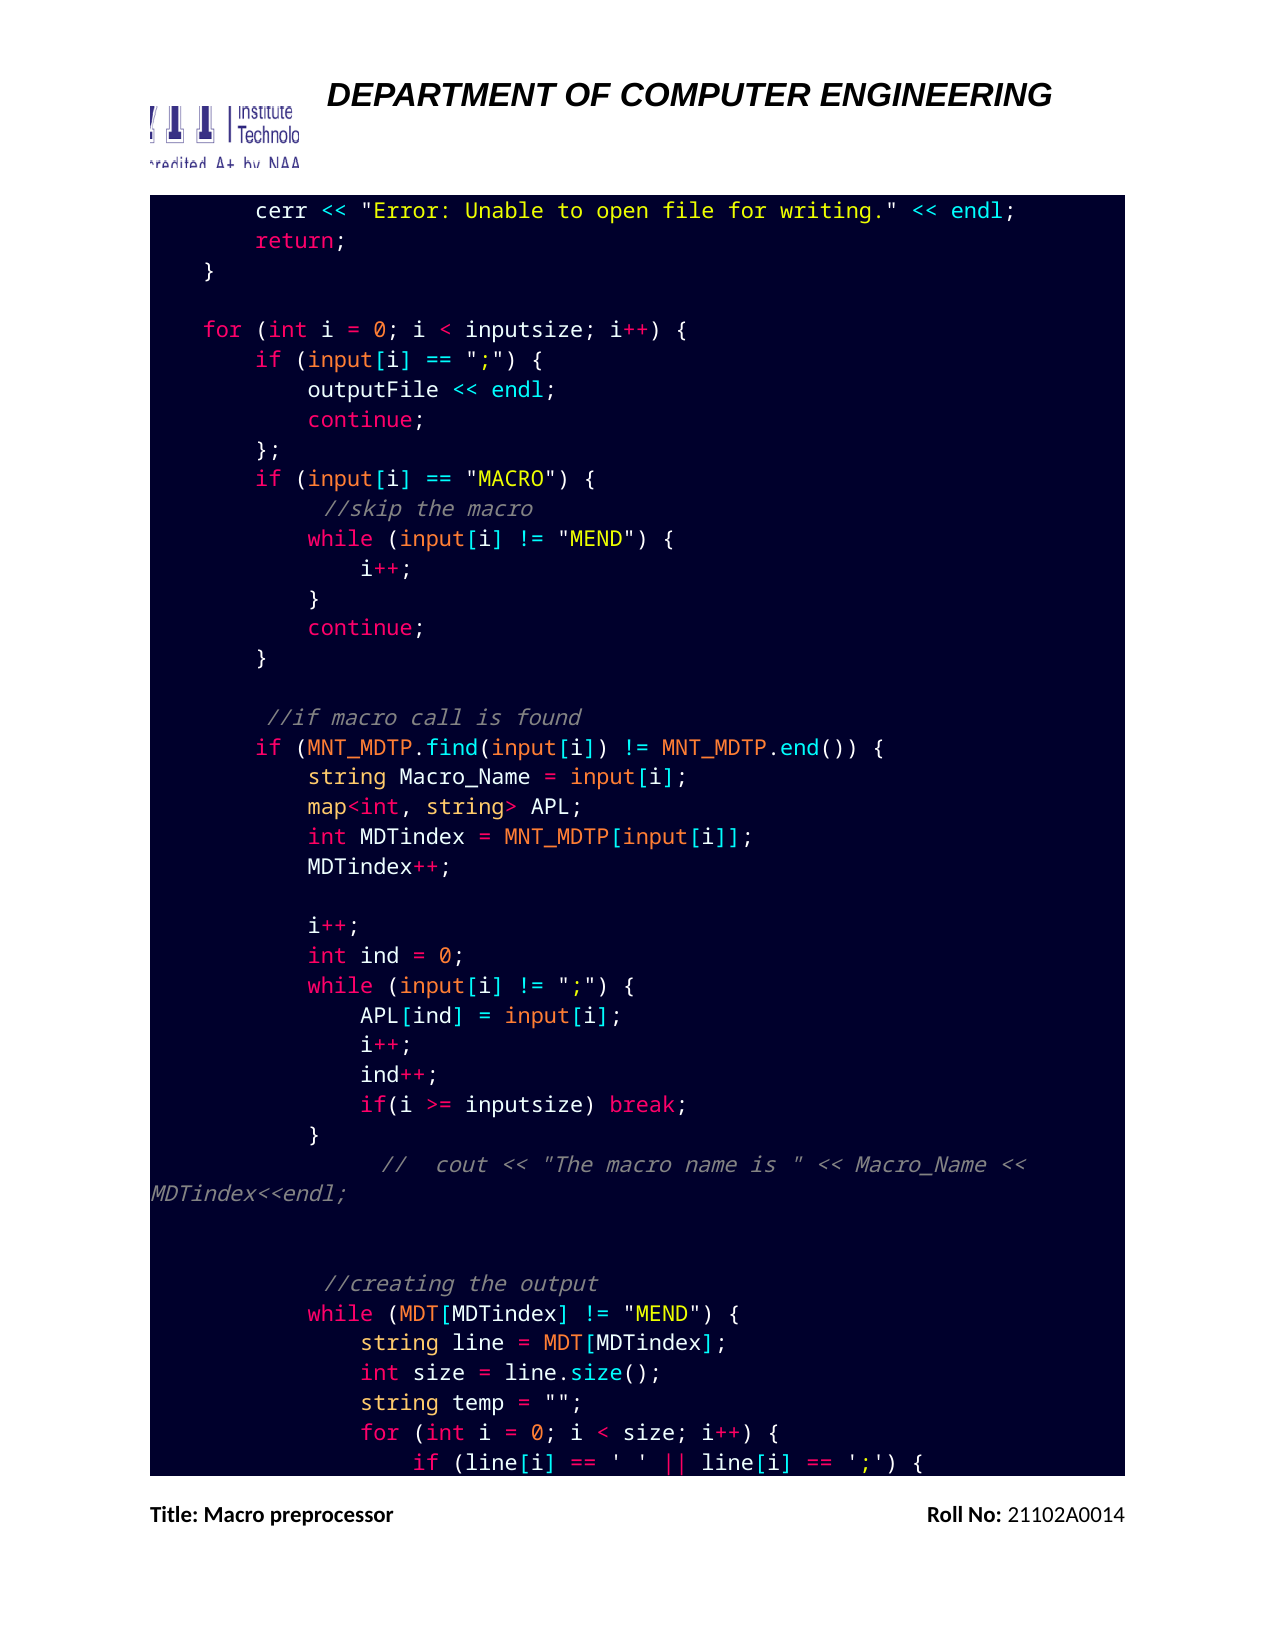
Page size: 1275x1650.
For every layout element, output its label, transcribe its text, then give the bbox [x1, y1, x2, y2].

text i++; [150, 910, 1125, 940]
text while (MDT[MDTindex] != "MEND") { [150, 1297, 1125, 1327]
text string Macro_Name = input[i]; [150, 761, 1125, 791]
text //creating the output [150, 1268, 1125, 1297]
text i++; [150, 553, 1125, 582]
text int size = line.size(); [150, 1357, 1125, 1387]
text i++; [150, 1029, 1125, 1059]
text //if macro call is found [150, 702, 1125, 731]
text } [150, 642, 1125, 672]
text continue; [150, 404, 1125, 433]
text if (MNT_MDTP.find(input[i]) != MNT_MDTP.end()) { [150, 731, 1125, 761]
text } [150, 582, 1125, 612]
text }; [150, 433, 1125, 463]
text for (int i = 0; i < inputsize; i++) { [150, 314, 1125, 344]
text if (line[i] == ' ' || line[i] == ';') { [150, 1446, 1125, 1476]
text MDTindex++; [150, 851, 1125, 880]
text for (int i = 0; i < size; i++) { [150, 1417, 1125, 1446]
text ind++; [150, 1059, 1125, 1089]
text return; [150, 225, 1125, 255]
text string line = MDT[MDTindex]; [150, 1327, 1125, 1357]
text cerr << "Error: Unable to open file for writing." << endl; [150, 195, 1125, 225]
text if(i >= inputsize) break; [150, 1089, 1125, 1119]
text int ind = 0; [150, 940, 1125, 970]
text while (input[i] != "MEND") { [150, 523, 1125, 553]
text } [150, 1119, 1125, 1148]
text while (input[i] != ";") { [150, 970, 1125, 999]
text outputFile << endl; [150, 374, 1125, 404]
text // cout << "The macro name is " << Macro_Name << MDTindex<<endl; [150, 1148, 1125, 1208]
text if (input[i] == "MACRO") { [150, 463, 1125, 493]
text map<int, string> APL; [150, 791, 1125, 821]
text continue; [150, 612, 1125, 642]
text //skip the macro [150, 493, 1125, 523]
text APL[ind] = input[i]; [150, 999, 1125, 1029]
text string temp = ""; [150, 1387, 1125, 1417]
text if (input[i] == ";") { [150, 344, 1125, 374]
text } [150, 255, 1125, 284]
text int MDTindex = MNT_MDTP[input[i]]; [150, 821, 1125, 851]
